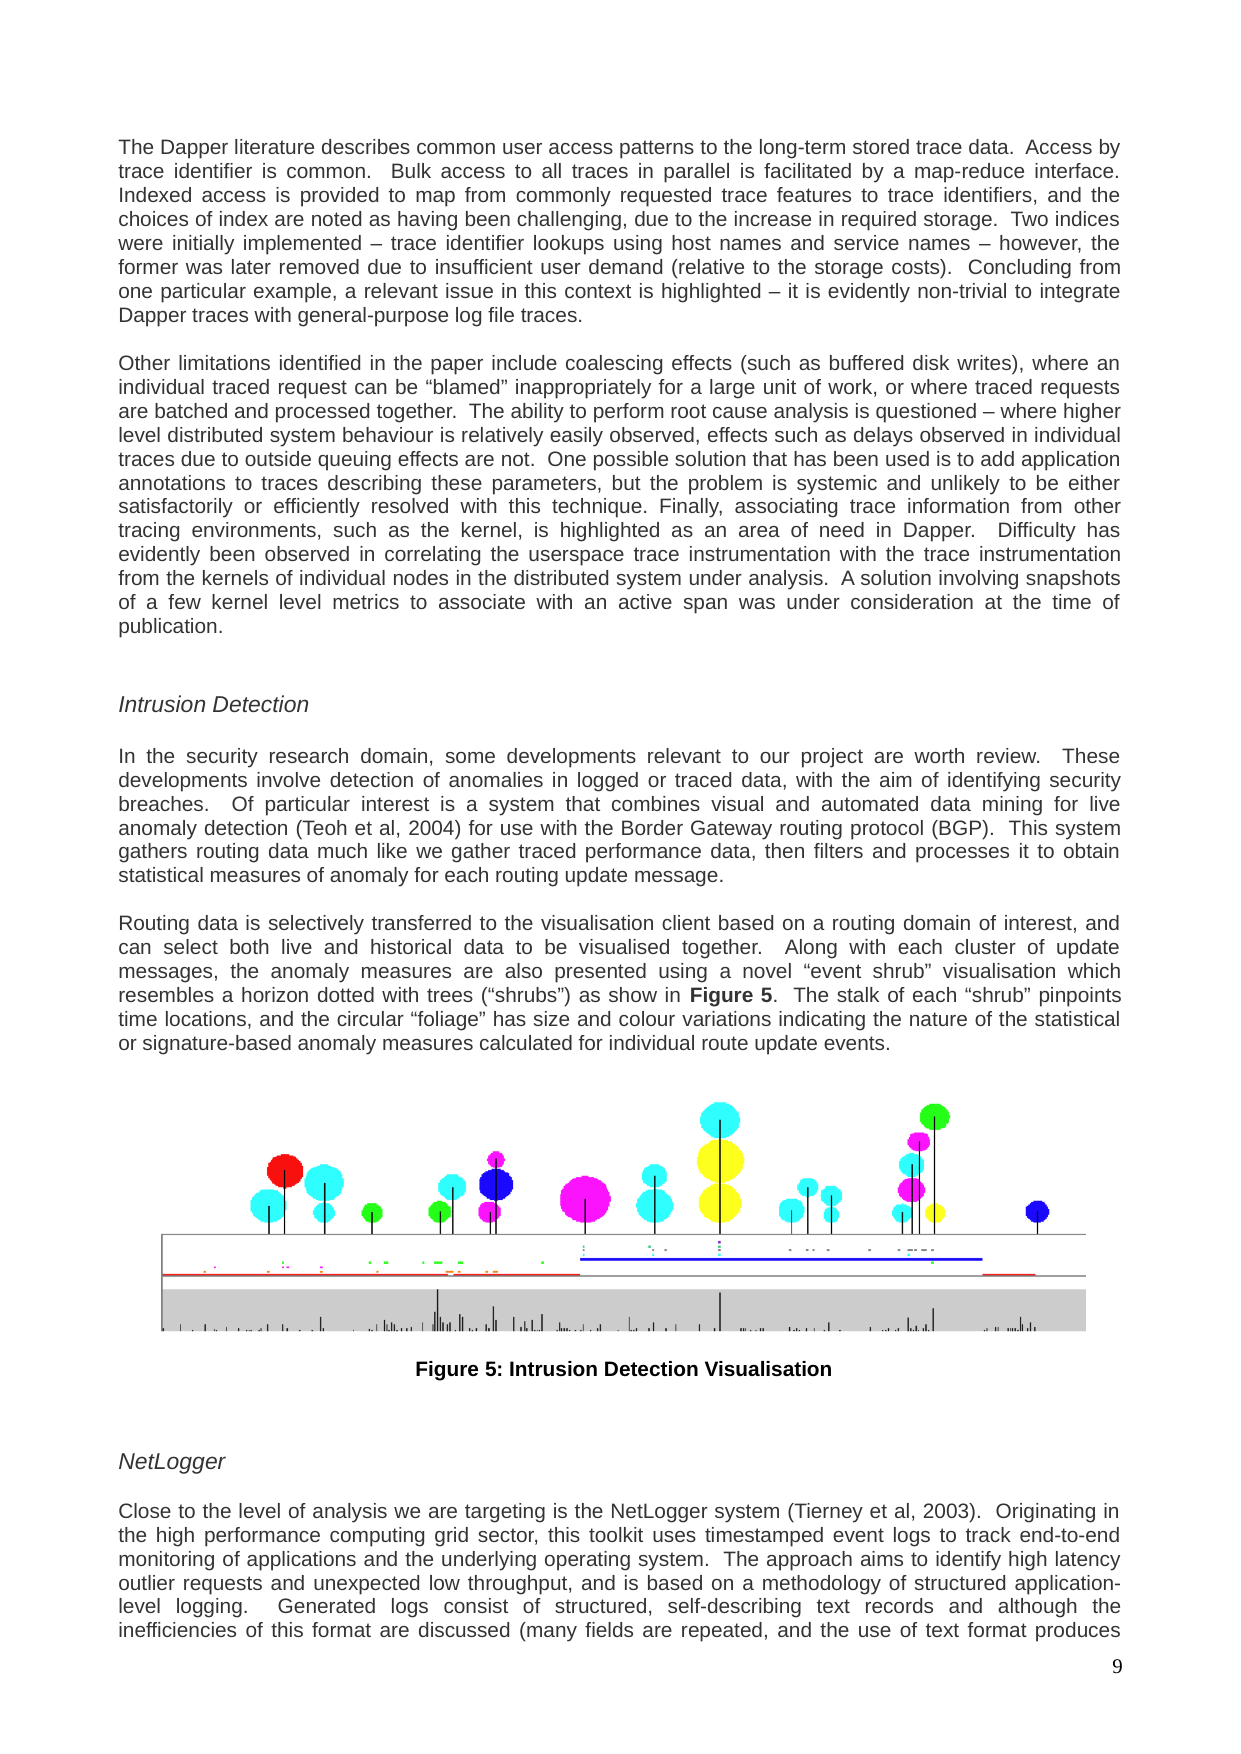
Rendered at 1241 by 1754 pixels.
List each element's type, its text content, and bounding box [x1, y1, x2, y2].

text Routing data is selectively transferred to the visualisation client based on a routing domain of interest, and can select both live and historical data to be visualised together. Along with each cluster of update messages, the anomaly measures are also presented using a novel “event shrub” visualisation which resembles a horizon dotted with trees (“shrubs”) as show in Figure 5. The stalk of each “shrub” pinpoints time locations, and the circular “foliage” has size and colour variations indicating the nature of the statistical or signature-based anomaly measures calculated for individual route update events. [118, 911, 1122, 1055]
text In the security research domain, some developments relevant to our project are worth review. These developments involve detection of anomalies in logged or traced data, with the aim of identifying security breaches. Of particular interest is a system that combines visual and automated data mining for live anomaly detection (Teoh et al, 2004) for use with the Border Gateway routing protocol (BGP). This system gathers routing data much like we gather traced performance data, then filters and processes it to obtain statistical measures of anomaly for each routing update message. [118, 743, 1122, 887]
text The Dapper literature describes common user access patterns to the long-term stored trace data. Access by trace identifier is common. Bulk access to all traces in parallel is facilitated by a map-reduce interface. Indexed access is provided to map from commonly requested trace features to trace identifiers, and the choices of index are noted as having been challenging, due to the increase in required storage. Two indices were initially implemented – trace identifier lookups using host names and service names – however, the former was later removed due to insufficient user demand (relative to the storage costs). Concluding from one particular example, a relevant issue in this context is highlighted – it is evidently non-trivial to integrate Dapper traces with general-purpose log file traces. [118, 135, 1122, 327]
text NetLogger [118, 1448, 1122, 1474]
text Intrusion Detection [118, 691, 1122, 717]
picture [157, 1084, 1091, 1334]
text Other limitations identified in the paper include coalescing effects (such as buffered disk writes), where an individual traced request can be “blamed” inappropriately for a large unit of work, or where traced requests are batched and processed together. The ability to perform root cause analysis is questioned – where higher level distributed system behaviour is relatively easily observed, effects such as delays observed in individual traces due to outside queuing effects are not. One possible solution that has been used is to add application annotations to traces describing these parameters, but the problem is systemic and unlikely to be either satisfactorily or efficiently resolved with this technique. Finally, associating trace information from other tracing environments, such as the kernel, is highlighted as an area of need in Dapper. Difficulty has evidently been observed in correlating the userspace trace instrumentation with the trace instrumentation from the kernels of individual nodes in the distributed system under analysis. A solution involving snapshots of a few kernel level metrics to associate with an active span was under consideration at the time of publication. [118, 351, 1122, 638]
text [157, 1072, 1091, 1084]
text Close to the level of analysis we are targeting is the NetLogger system (Tierney et al, 2003). Originating in the high performance computing grid sector, this toolkit uses timestamped event logs to track end-to-end monitoring of applications and the underlying operating system. The approach aims to identify high latency outlier requests and unexpected low throughput, and is based on a methodology of structured application-level logging. Generated logs consist of structured, self-describing text records and although the inefficiencies of this format are discussed (many fields are repeated, and the use of text format produces [118, 1498, 1122, 1642]
text Figure 5: Intrusion Detection Visualisation [157, 1334, 1091, 1381]
